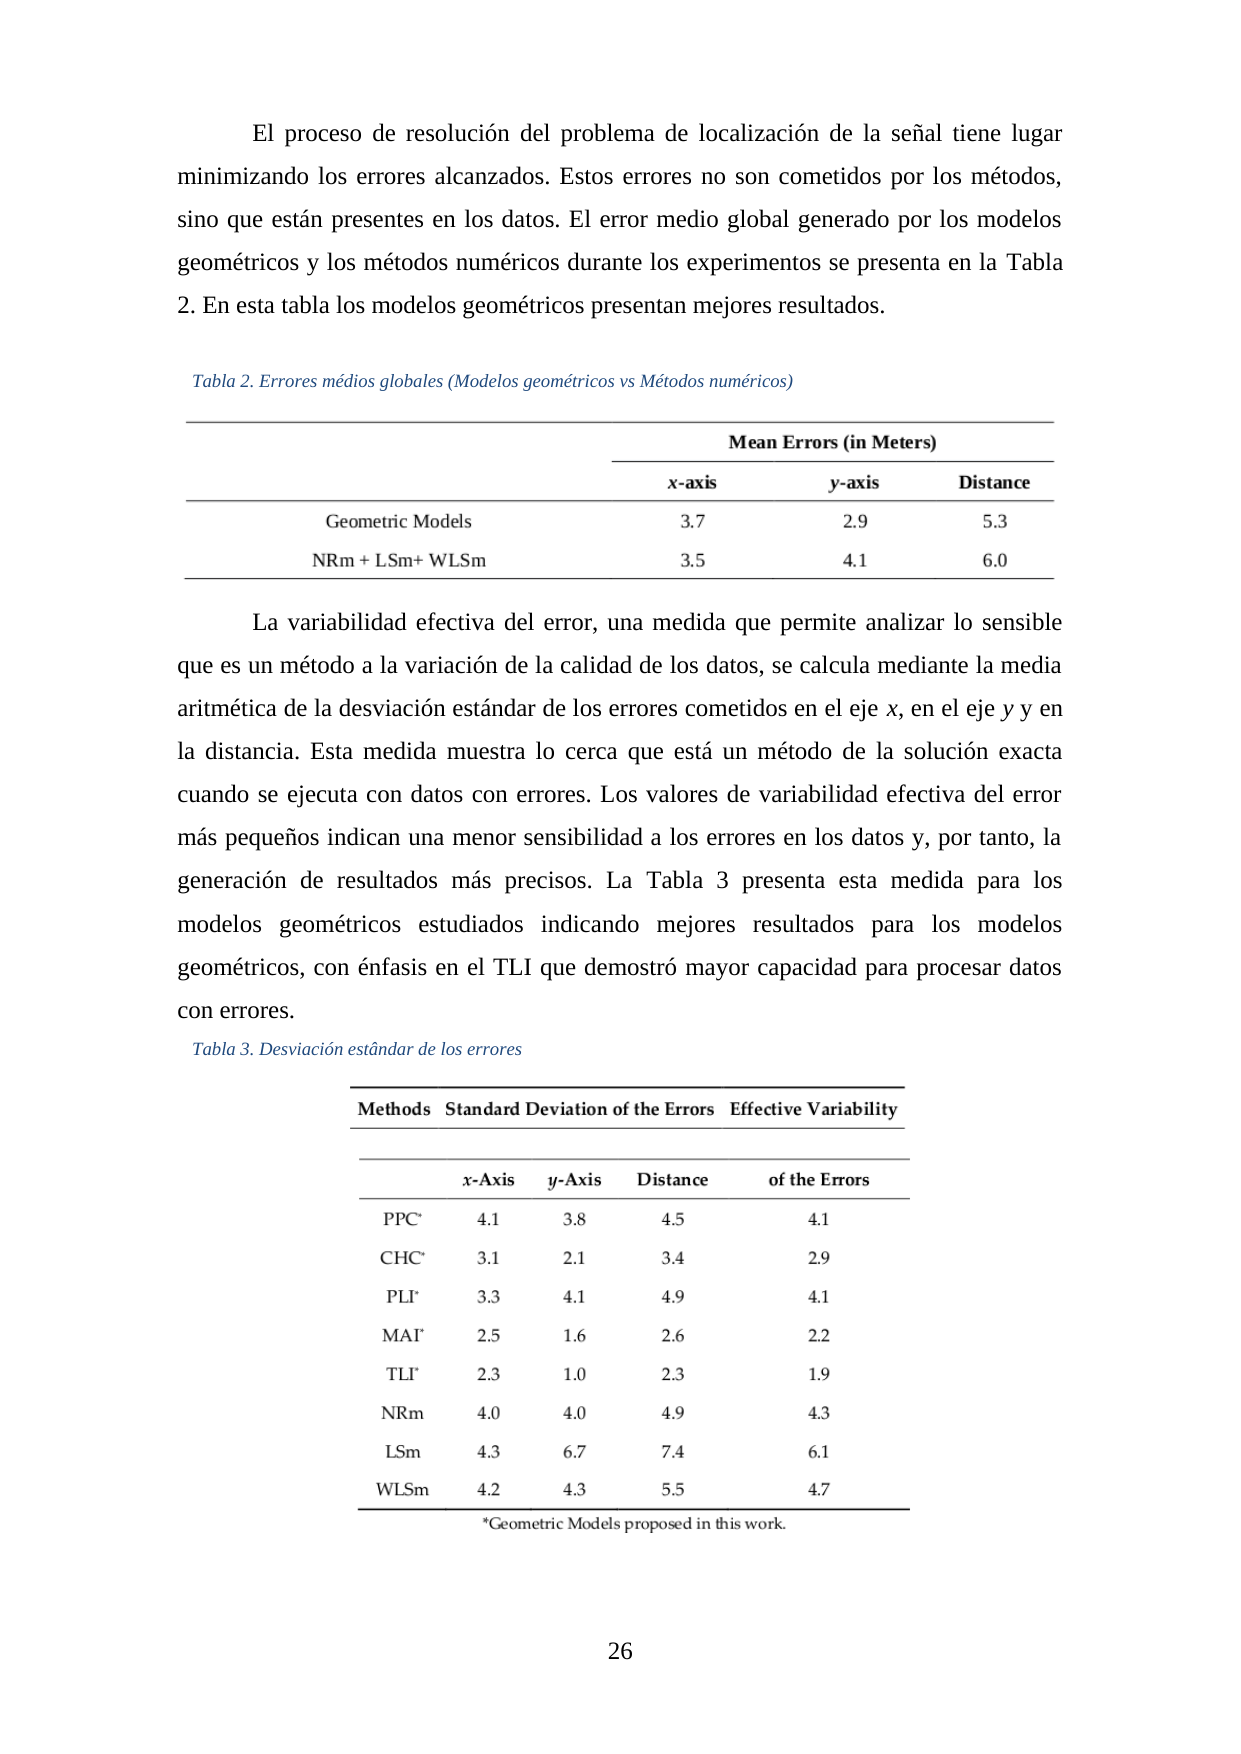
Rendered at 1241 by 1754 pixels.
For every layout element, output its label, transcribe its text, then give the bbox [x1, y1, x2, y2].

text Tabla 3. Desviación estândar de los errores [177, 1038, 1063, 1059]
text La variabilidad efectiva del error, una medida que permite analizar lo sensible que es un método a la variación de la calidad de los datos, se calcula mediante la media aritmética de la desviación estándar de los errores cometidos en el eje x, en el eje y y en la distancia. Esta medida muestra lo cerca que está un método de la solución exacta cuando se ejecuta con datos con errores. Los valores de variabilidad efectiva del error más pequeños indican una menor sensibilidad a los errores en los datos y, por tanto, la generación de resultados más precisos. La Tabla 3 presenta esta medida para los modelos geométricos estudiados indicando mejores resultados para los modelos geométricos, con énfasis en el TLI que demostró mayor capacidad para procesar datos con errores. [177, 607, 1063, 1024]
picture [177, 412, 1063, 593]
picture [355, 1155, 911, 1533]
text El proceso de resolución del problema de localización de la señal tiene lugar minimizando los errores alcanzados. Estos errores no son cometidos por los métodos, sino que están presentes en los datos. El error medio global generado por los modelos geométricos y los métodos numéricos durante los experimentos se presenta en la Tabla 2. En esta tabla los modelos geométricos presentan mejores resultados. [177, 118, 1063, 319]
picture [329, 1080, 911, 1132]
text Tabla 2. Errores médios globales (Modelos geométricos vs Métodos numéricos) [177, 370, 1063, 391]
